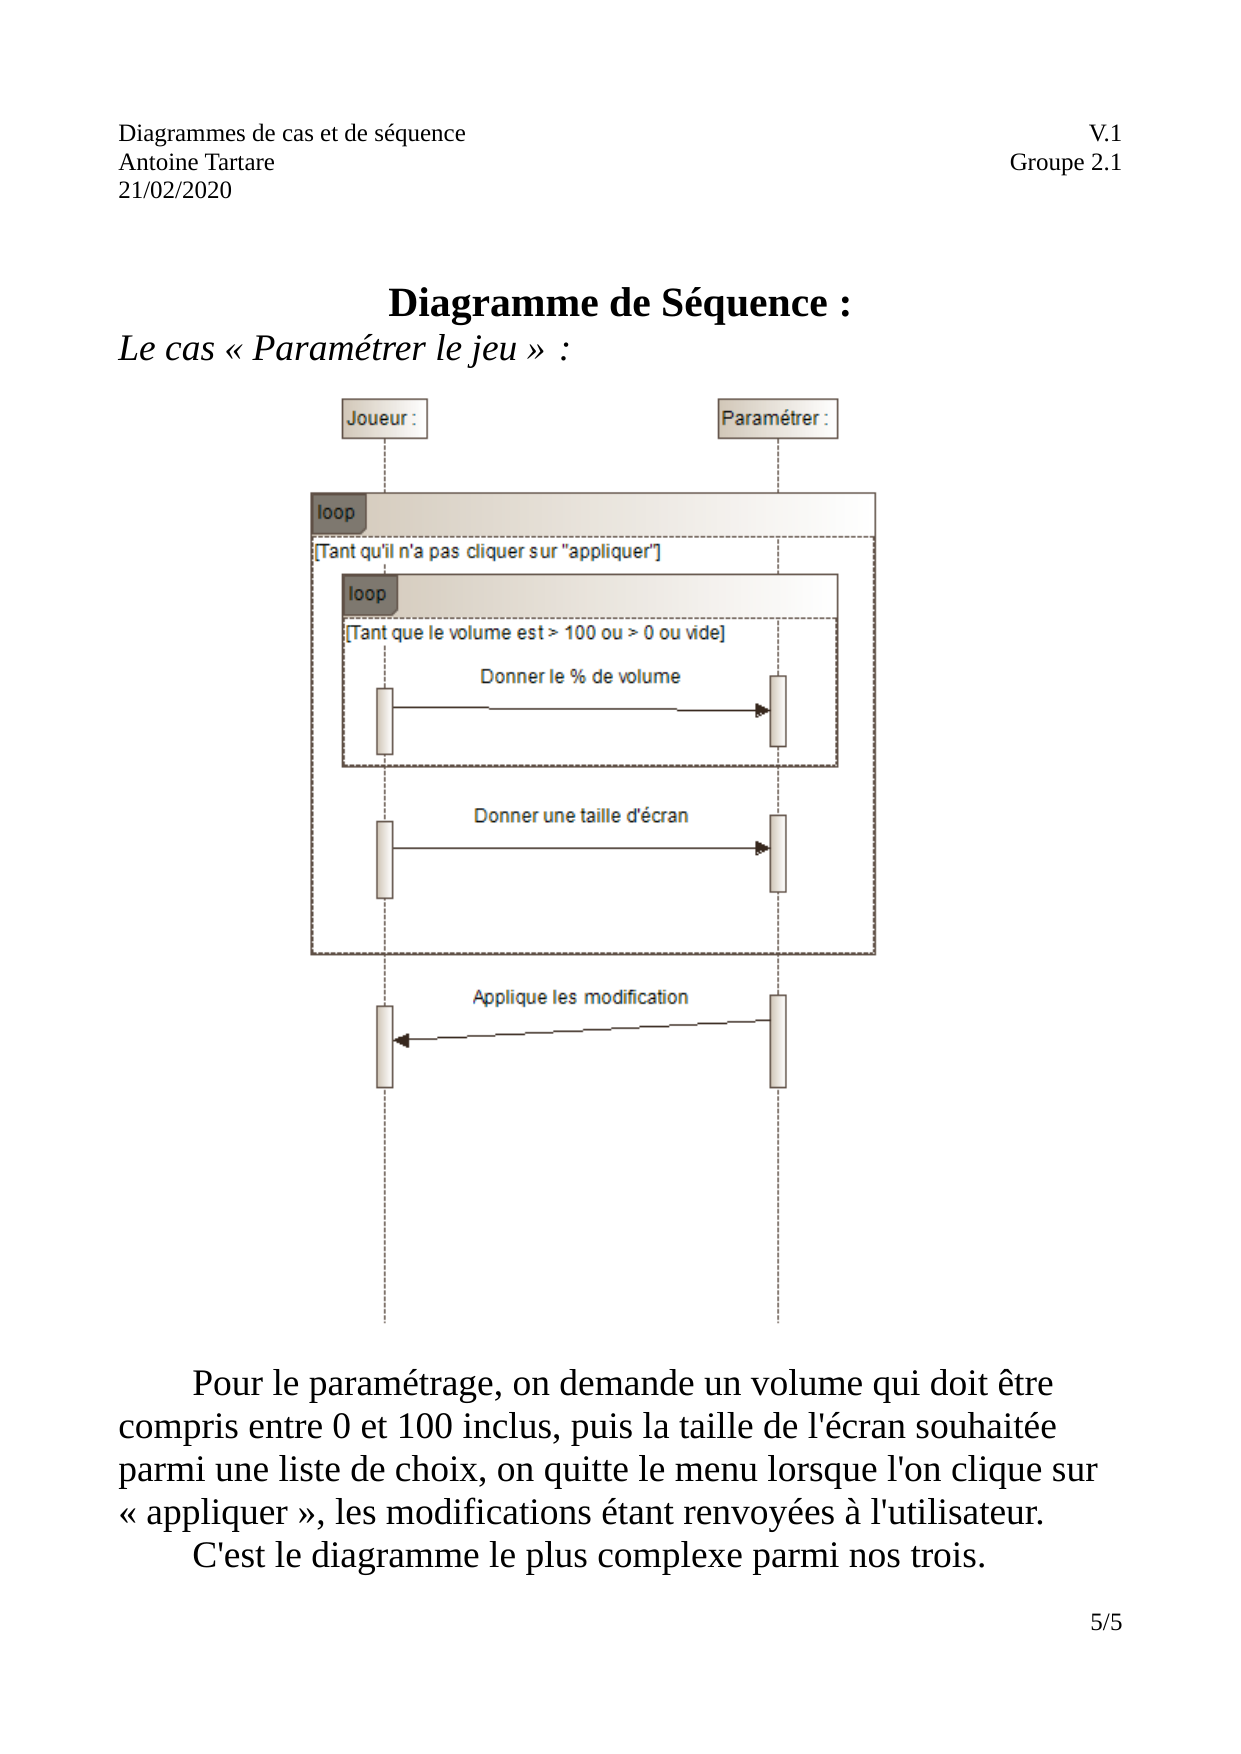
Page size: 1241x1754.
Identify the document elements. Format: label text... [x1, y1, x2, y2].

picture [296, 383, 892, 1339]
text Pour le paramétrage, on demande un volume qui doit être compris entre 0 et 100 inclus, puis la taille de l'écran souhaitée parmi une liste de choix, on quitte le menu lorsque l'on clique sur « appliquer », les modifications étant renvoyées à l'utilisateur. C'est le diagramme le plus complexe parmi nos trois. [118, 1360, 1122, 1576]
text Le cas « Paramétrer le jeu » : [118, 325, 1122, 368]
text Diagramme de Séquence : [118, 277, 1122, 325]
